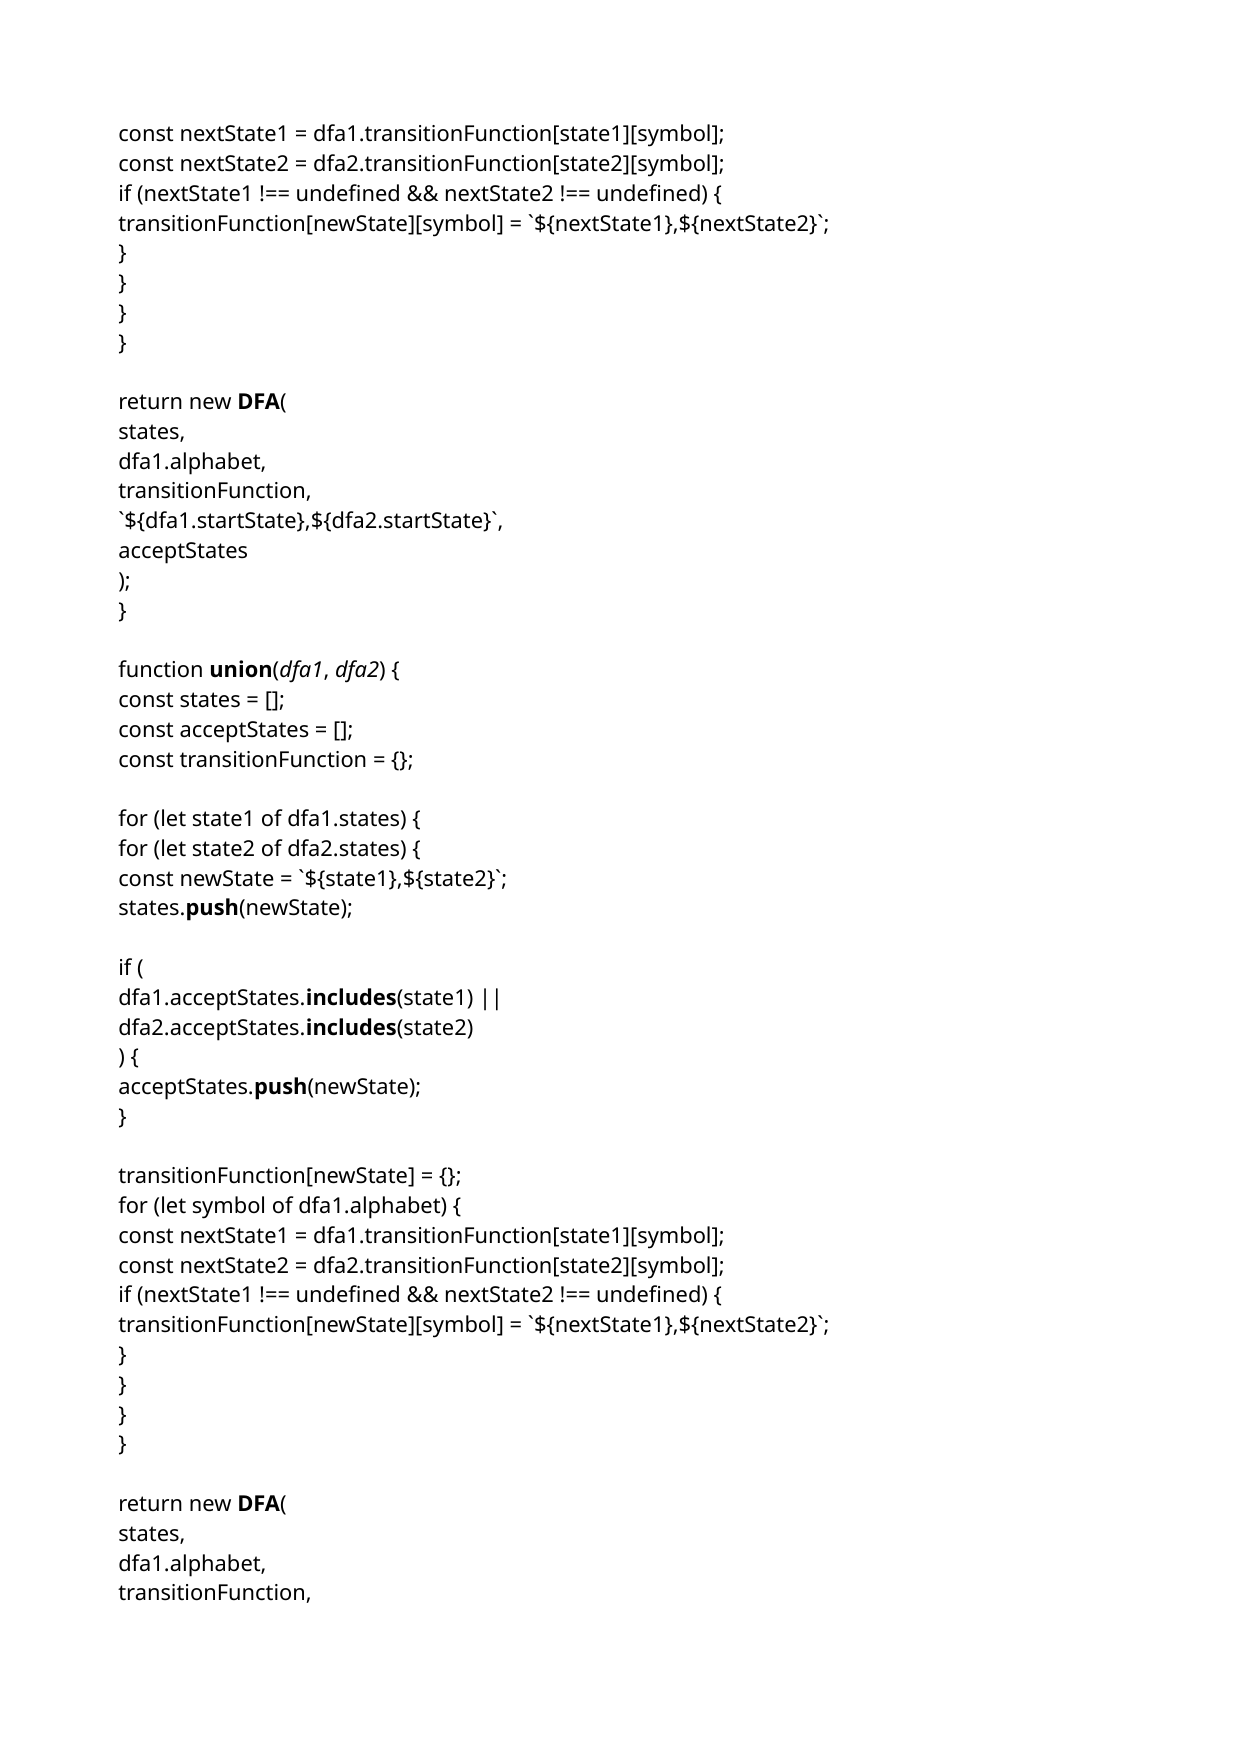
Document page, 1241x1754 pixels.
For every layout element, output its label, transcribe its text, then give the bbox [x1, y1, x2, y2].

text transitionFunction[newState][symbol] = `${nextState1},${nextState2}`; [118, 1309, 1122, 1339]
text } [118, 297, 1122, 327]
text const states = []; [118, 684, 1122, 714]
text transitionFunction[newState] = {}; [118, 1160, 1122, 1190]
text states, [118, 1518, 1122, 1547]
text } [118, 267, 1122, 297]
text acceptStates.push(newState); [118, 1071, 1122, 1101]
text ); [118, 565, 1122, 595]
text } [118, 1399, 1122, 1428]
text return new DFA( [118, 386, 1122, 416]
text const nextState1 = dfa1.transitionFunction[state1][symbol]; [118, 118, 1122, 148]
text const transitionFunction = {}; [118, 743, 1122, 773]
text } [118, 595, 1122, 624]
text } [118, 327, 1122, 356]
text acceptStates [118, 535, 1122, 565]
text } [118, 1369, 1122, 1399]
text const nextState1 = dfa1.transitionFunction[state1][symbol]; [118, 1220, 1122, 1250]
text dfa1.acceptStates.includes(state1) || [118, 982, 1122, 1011]
text const nextState2 = dfa2.transitionFunction[state2][symbol]; [118, 1250, 1122, 1279]
text transitionFunction, [118, 1577, 1122, 1607]
text const newState = `${state1},${state2}`; [118, 863, 1122, 892]
text dfa1.alphabet, [118, 446, 1122, 476]
text for (let state2 of dfa2.states) { [118, 833, 1122, 863]
text function union(dfa1, dfa2) { [118, 654, 1122, 684]
text for (let symbol of dfa1.alphabet) { [118, 1190, 1122, 1220]
text ) { [118, 1041, 1122, 1071]
text const nextState2 = dfa2.transitionFunction[state2][symbol]; [118, 148, 1122, 178]
text for (let state1 of dfa1.states) { [118, 803, 1122, 833]
text `${dfa1.startState},${dfa2.startState}`, [118, 505, 1122, 535]
text states, [118, 416, 1122, 446]
text } [118, 1339, 1122, 1369]
text return new DFA( [118, 1488, 1122, 1518]
text if (nextState1 !== undefined && nextState2 !== undefined) { [118, 1279, 1122, 1309]
text } [118, 237, 1122, 267]
text dfa2.acceptStates.includes(state2) [118, 1011, 1122, 1041]
text states.push(newState); [118, 892, 1122, 922]
text } [118, 1101, 1122, 1131]
text const acceptStates = []; [118, 714, 1122, 743]
text dfa1.alphabet, [118, 1547, 1122, 1577]
text if ( [118, 952, 1122, 982]
text if (nextState1 !== undefined && nextState2 !== undefined) { [118, 178, 1122, 207]
text transitionFunction, [118, 476, 1122, 505]
text } [118, 1428, 1122, 1458]
text transitionFunction[newState][symbol] = `${nextState1},${nextState2}`; [118, 207, 1122, 237]
